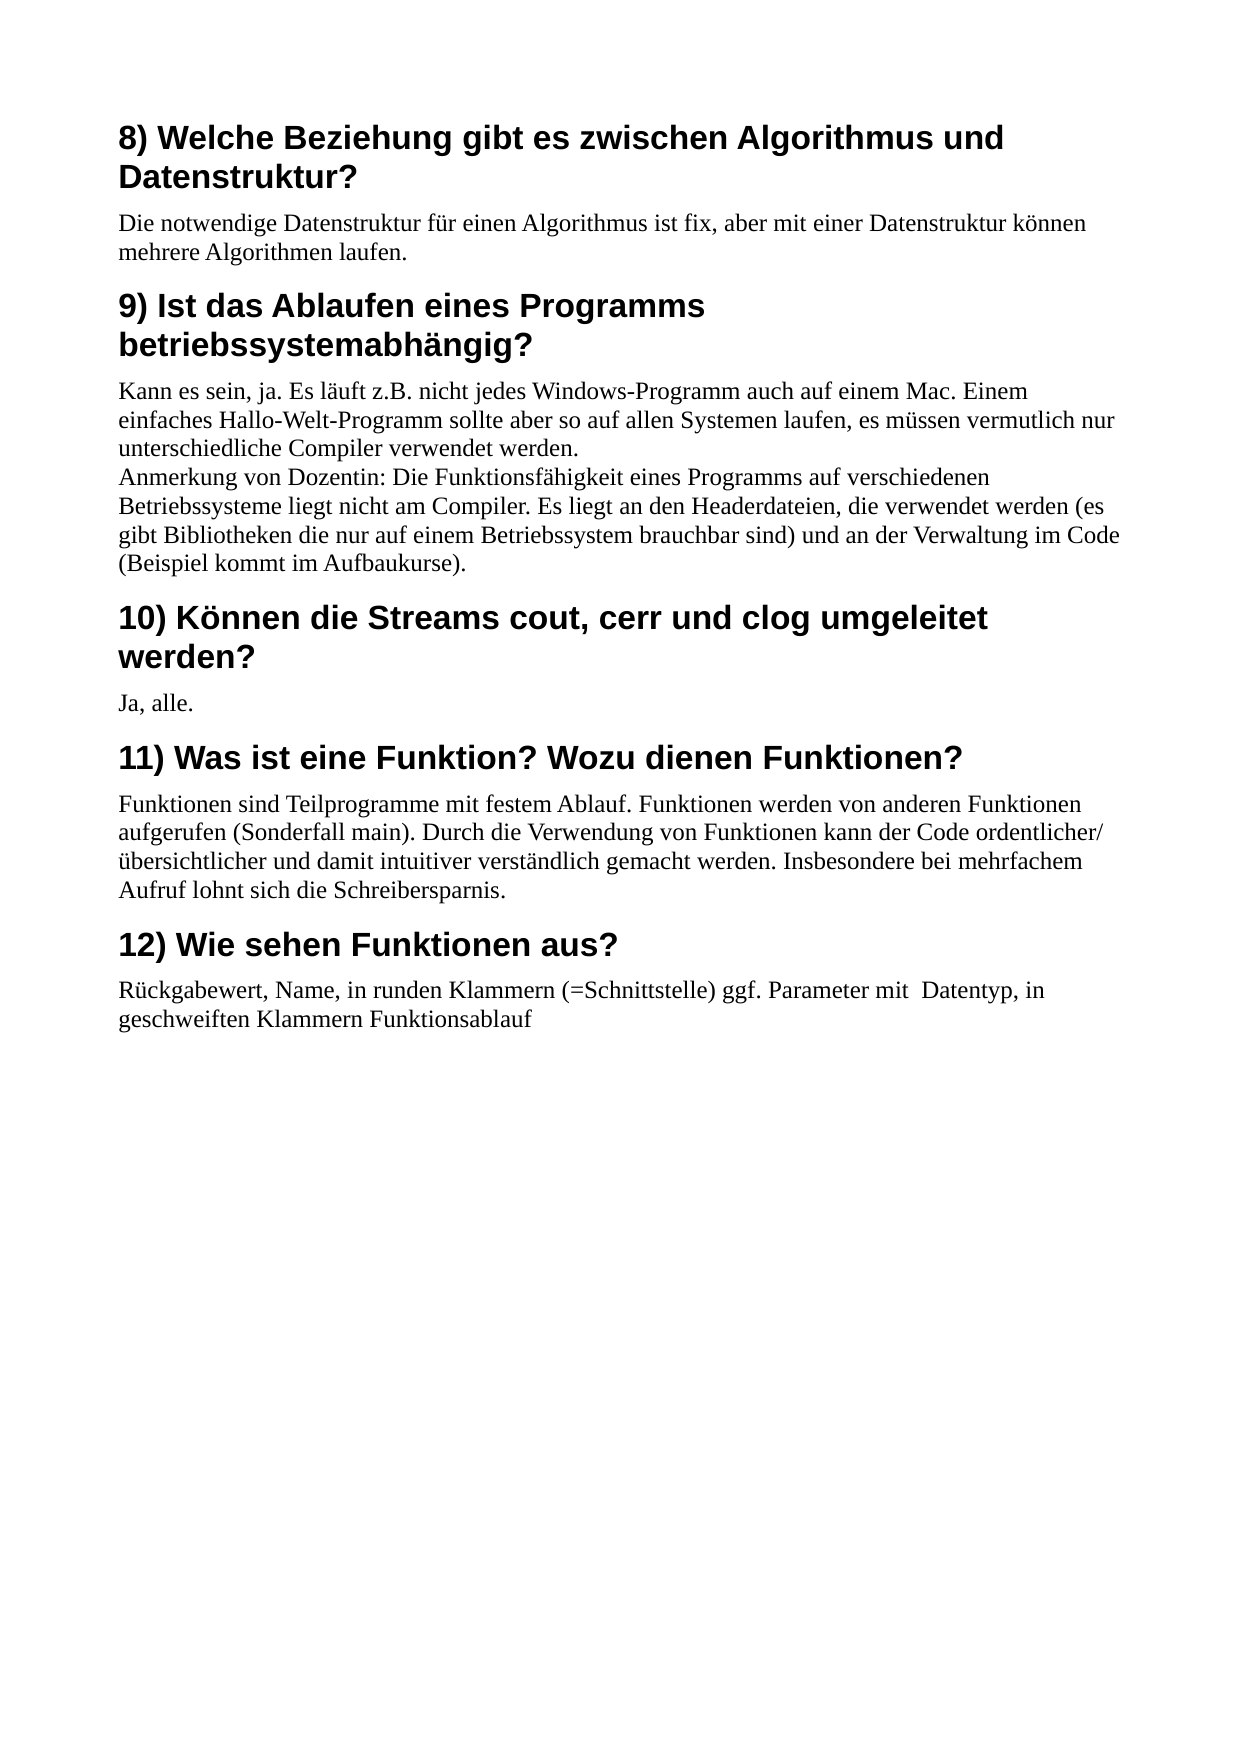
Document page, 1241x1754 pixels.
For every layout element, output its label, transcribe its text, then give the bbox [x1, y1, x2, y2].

subtitle 12) Wie sehen Funktionen aus? [118, 924, 1122, 963]
text Funktionen sind Teilprogramme mit festem Ablauf. Funktionen werden von anderen Funktionen aufgerufen (Sonderfall main). Durch die Verwendung von Funktionen kann der Code ordentlicher/ übersichtlicher und damit intuitiver verständlich gemacht werden. Insbesondere bei mehrfachem Aufruf lohnt sich die Schreibersparnis. [118, 789, 1122, 904]
text Rückgabewert, Name, in runden Klammern (=Schnittstelle) ggf. Parameter mit Datentyp, in geschweiften Klammern Funktionsablauf [118, 976, 1122, 1033]
subtitle 10) Können die Streams cout, cerr und clog umgeleitet werden? [118, 598, 1122, 675]
text Kann es sein, ja. Es läuft z.B. nicht jedes Windows-Programm auch auf einem Mac. Einem einfaches Hallo-Welt-Programm sollte aber so auf allen Systemen laufen, es müssen vermutlich nur unterschiedliche Compiler verwendet werden. [118, 376, 1122, 462]
text Ja, alle. [118, 688, 1122, 717]
text Die notwendige Datenstruktur für einen Algorithmus ist fix, aber mit einer Datenstruktur können mehrere Algorithmen laufen. [118, 208, 1122, 265]
subtitle 11) Was ist eine Funktion? Wozu dienen Funktionen? [118, 737, 1122, 776]
subtitle 9) Ist das Ablaufen eines Programms betriebssystemabhängig? [118, 286, 1122, 363]
text Anmerkung von Dozentin: Die Funktionsfähigkeit eines Programms auf verschiedenen Betriebssysteme liegt nicht am Compiler. Es liegt an den Headerdateien, die verwendet werden (es gibt Bibliotheken die nur auf einem Betriebssystem brauchbar sind) und an der Verwaltung im Code (Beispiel kommt im Aufbaukurse). [118, 462, 1122, 577]
subtitle 8) Welche Beziehung gibt es zwischen Algorithmus und Datenstruktur? [118, 118, 1122, 195]
